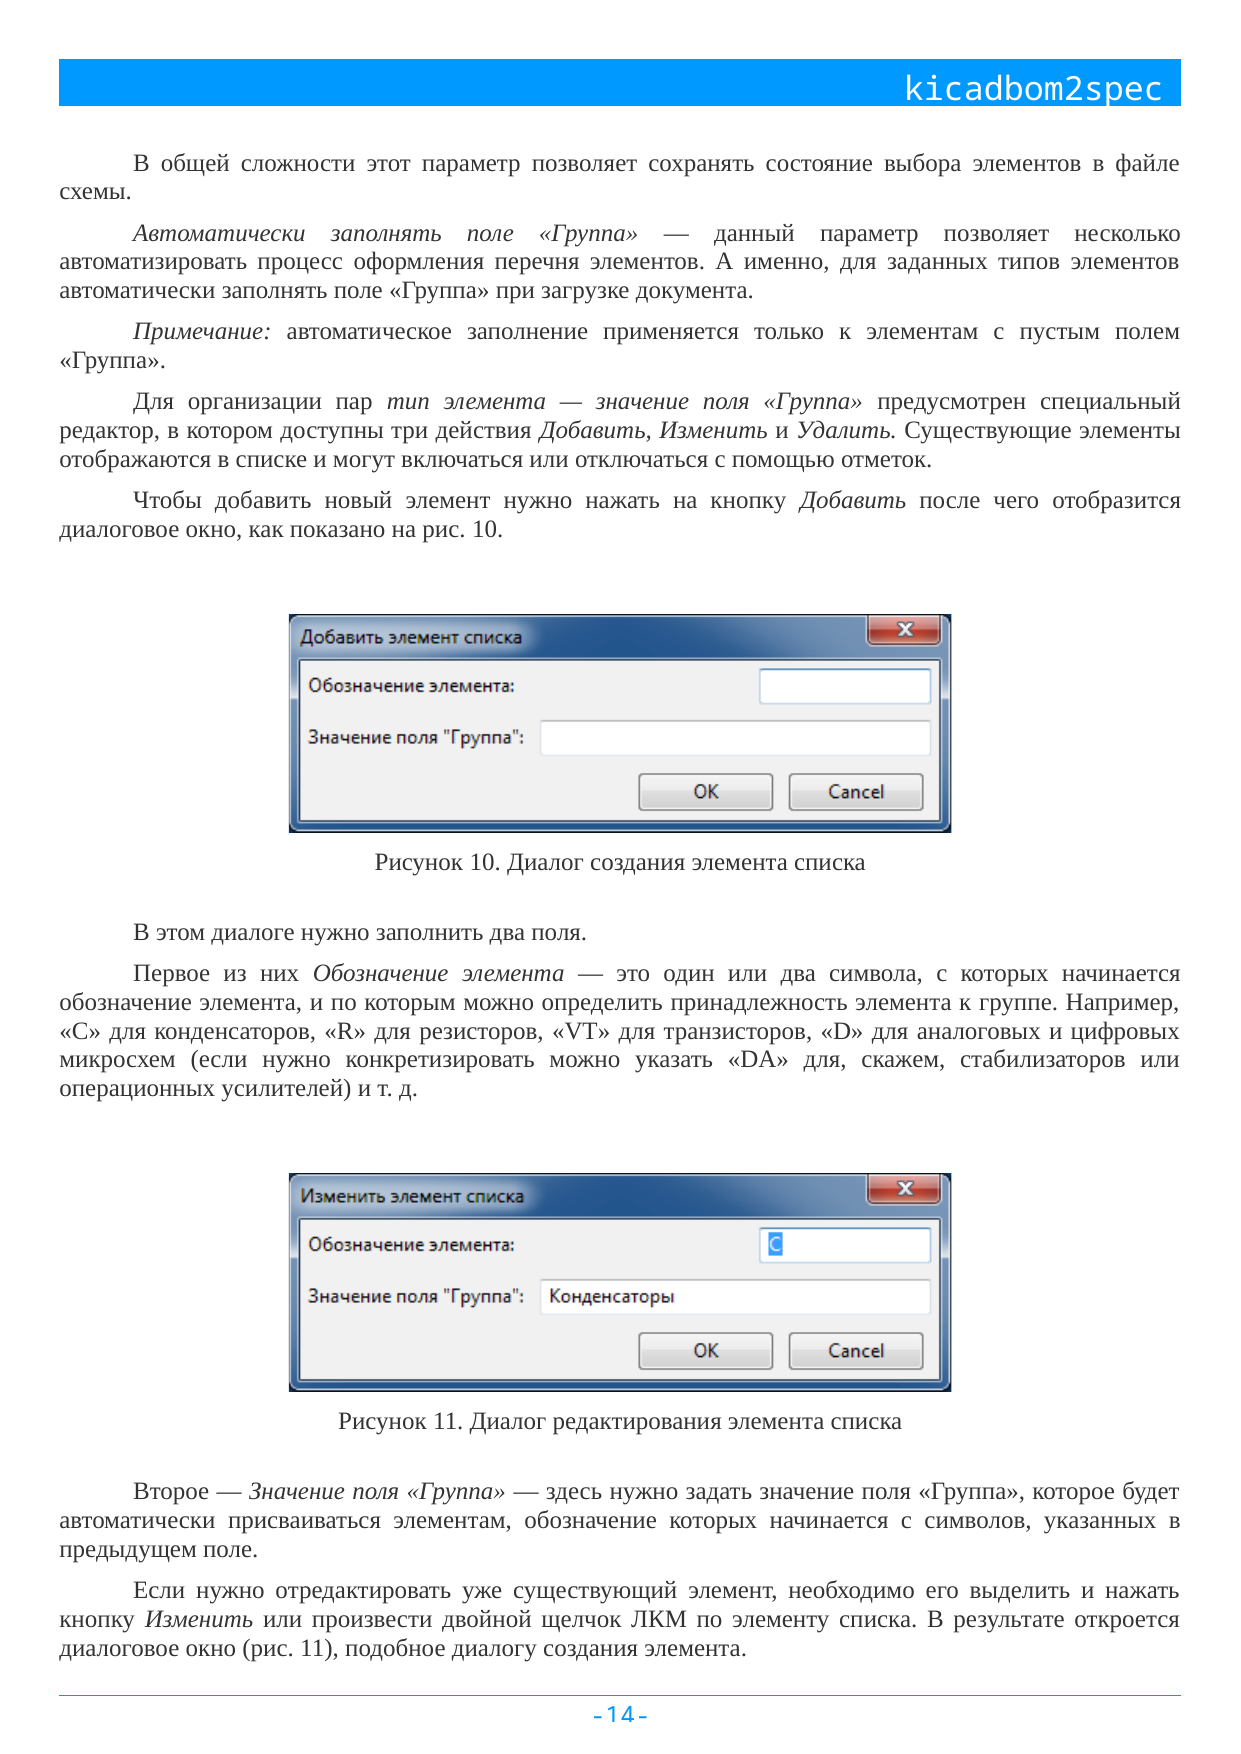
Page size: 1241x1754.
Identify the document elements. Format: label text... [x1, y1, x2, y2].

text Для организации пар тип элемента — значение поля «Группа» предусмотрен специальный редактор, в котором доступны три действия Добавить, Изменить и Удалить. Существующие элементы отображаются в списке и могут включаться или отключаться с помощью отметок. [59, 386, 1181, 473]
text Примечание: автоматическое заполнение применяется только к элементам с пустым полем «Группа». [59, 316, 1181, 374]
text Первое из них Обозначение элемента — это один или два символа, с которых начинается обозначение элемента, и по которым можно определить принадлежность элемента к группе. Например, «С» для конденсаторов, «R» для резисторов, «VT» для транзисторов, «D» для аналоговых и цифровых микросхем (если нужно конкретизировать можно указать «DA» для, скажем, стабилизаторов или операционных усилителей) и т. д. [59, 958, 1181, 1102]
picture [288, 614, 952, 833]
text В общей сложности этот параметр позволяет сохранять состояние выбора элементов в файле схемы. [59, 148, 1181, 205]
text В этом диалоге нужно заполнить два поля. [59, 917, 1181, 946]
text Рисунок 11. Диалог редактирования элемента списка [276, 1173, 965, 1435]
text Второе — Значение поля «Группа» — здесь нужно задать значение поля «Группа», которое будет автоматически присваиваться элементам, обозначение которых начинается с символов, указанных в предыдущем поле. [59, 1476, 1181, 1563]
text Если нужно отредактировать уже существующий элемент, необходимо его выделить и нажать кнопку Изменить или произвести двойной щелчок ЛКМ по элементу списка. В результате откроется диалоговое окно (рис. 11), подобное диалогу создания элемента. [59, 1575, 1181, 1661]
text Чтобы добавить новый элемент нужно нажать на кнопку Добавить после чего отобразится диалоговое окно, как показано на рис. 10. [59, 485, 1181, 543]
text Рисунок 10. Диалог создания элемента списка [276, 614, 965, 876]
picture [288, 1173, 952, 1392]
text Автоматически заполнять поле «Группа» — данный параметр позволяет несколько автоматизировать процесс оформления перечня элементов. А именно, для заданных типов элементов автоматически заполнять поле «Группа» при загрузке документа. [59, 218, 1181, 304]
